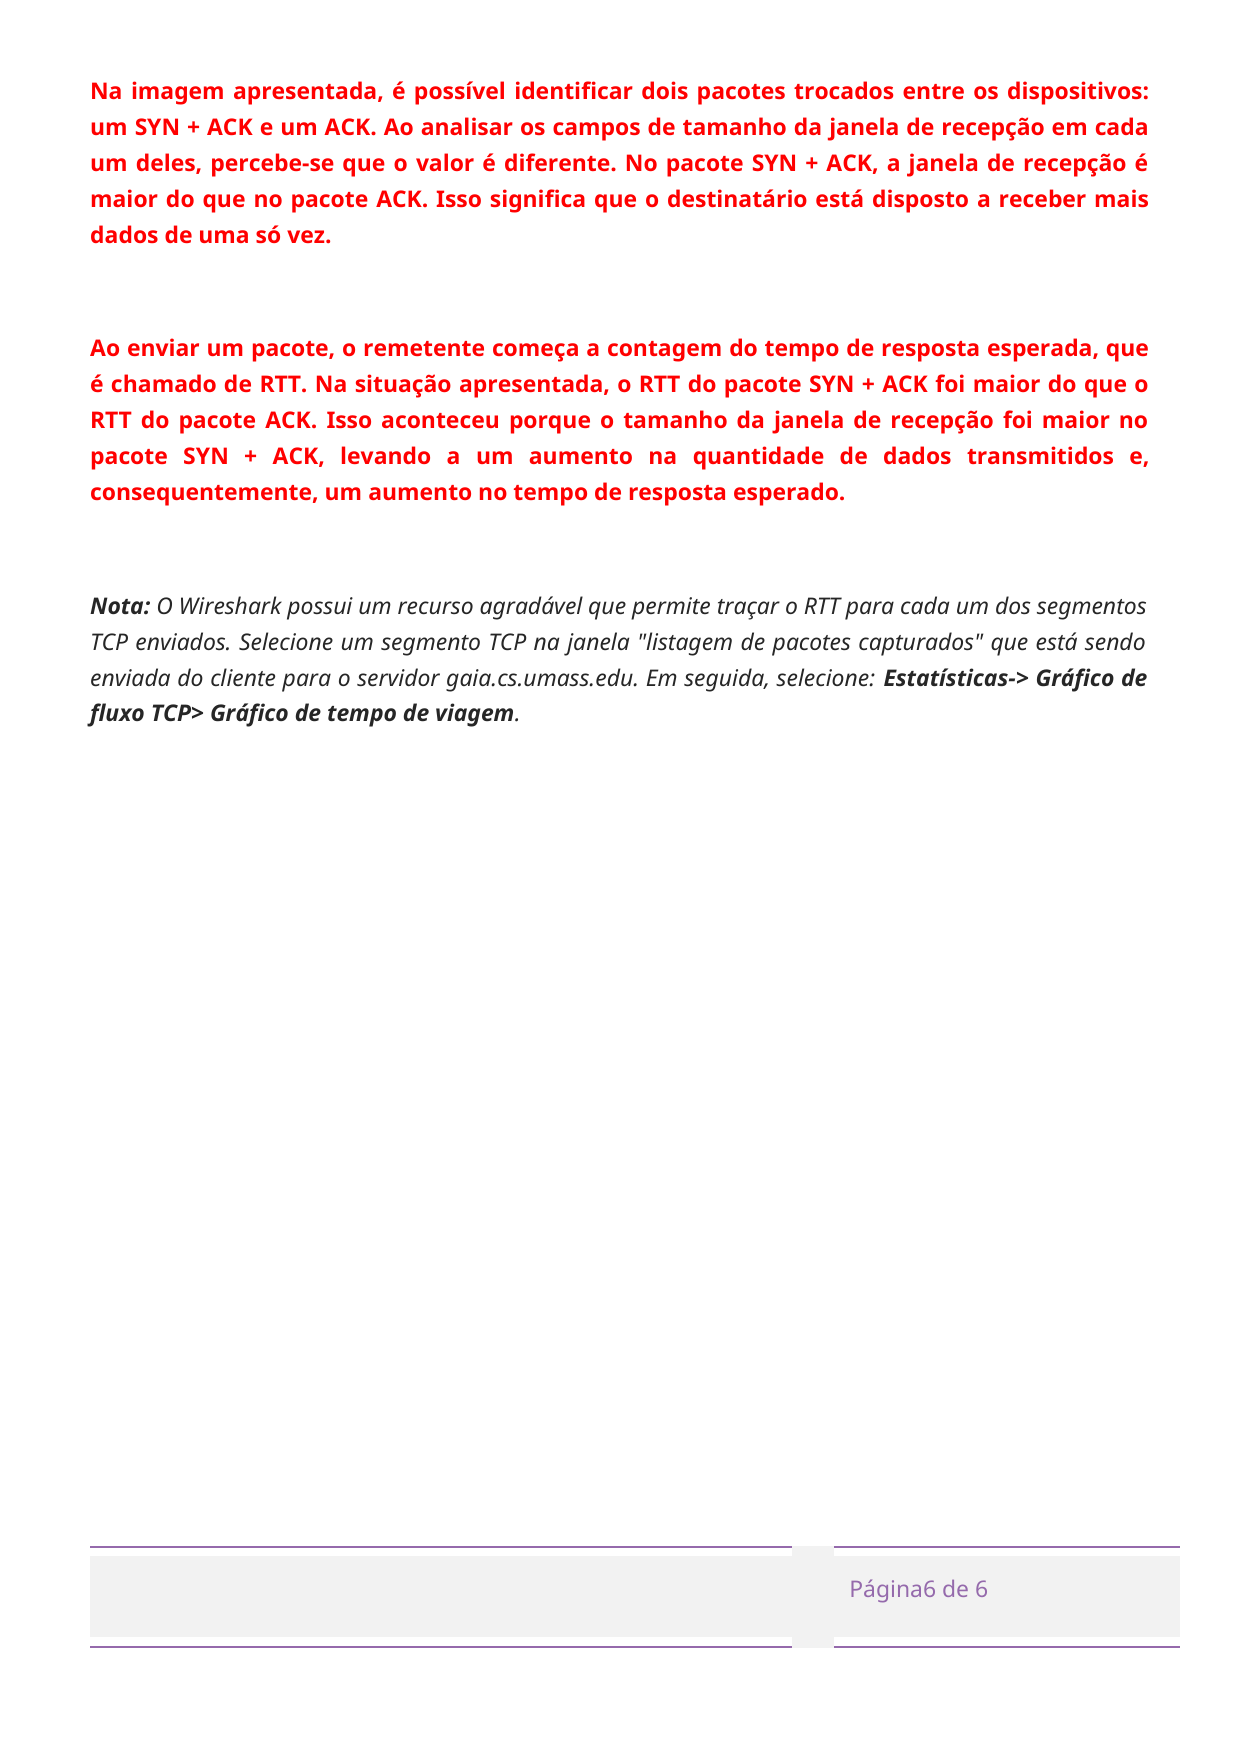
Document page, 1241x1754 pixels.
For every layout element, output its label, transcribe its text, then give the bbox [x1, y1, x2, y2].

text Nota: O Wireshark possui um recurso agradável que permite traçar o RTT para cada um dos segmentos TCP enviados. Selecione um segmento TCP na janela "listagem de pacotes capturados" que está sendo enviada do cliente para o servidor gaia.cs.umass.edu. Em seguida, selecione: Estatísticas-> Gráfico de fluxo TCP> Gráfico de tempo de viagem. [90, 589, 1150, 729]
text Ao enviar um pacote, o remetente começa a contagem do tempo de resposta esperada, que é chamado de RTT. Na situação apresentada, o RTT do pacote SYN + ACK foi maior do que o RTT do pacote ACK. Isso aconteceu porque o tamanho da janela de recepção foi maior no pacote SYN + ACK, levando a um aumento na quantidade de dados transmitidos e, consequentemente, um aumento no tempo de resposta esperado. [90, 332, 1150, 507]
text Na imagem apresentada, é possível identificar dois pacotes trocados entre os dispositivos: um SYN + ACK e um ACK. Ao analisar os campos de tamanho da janela de recepção em cada um deles, percebe-se que o valor é diferente. No pacote SYN + ACK, a janela de recepção é maior do que no pacote ACK. Isso significa que o destinatário está disposto a receber mais dados de uma só vez. [90, 75, 1150, 250]
